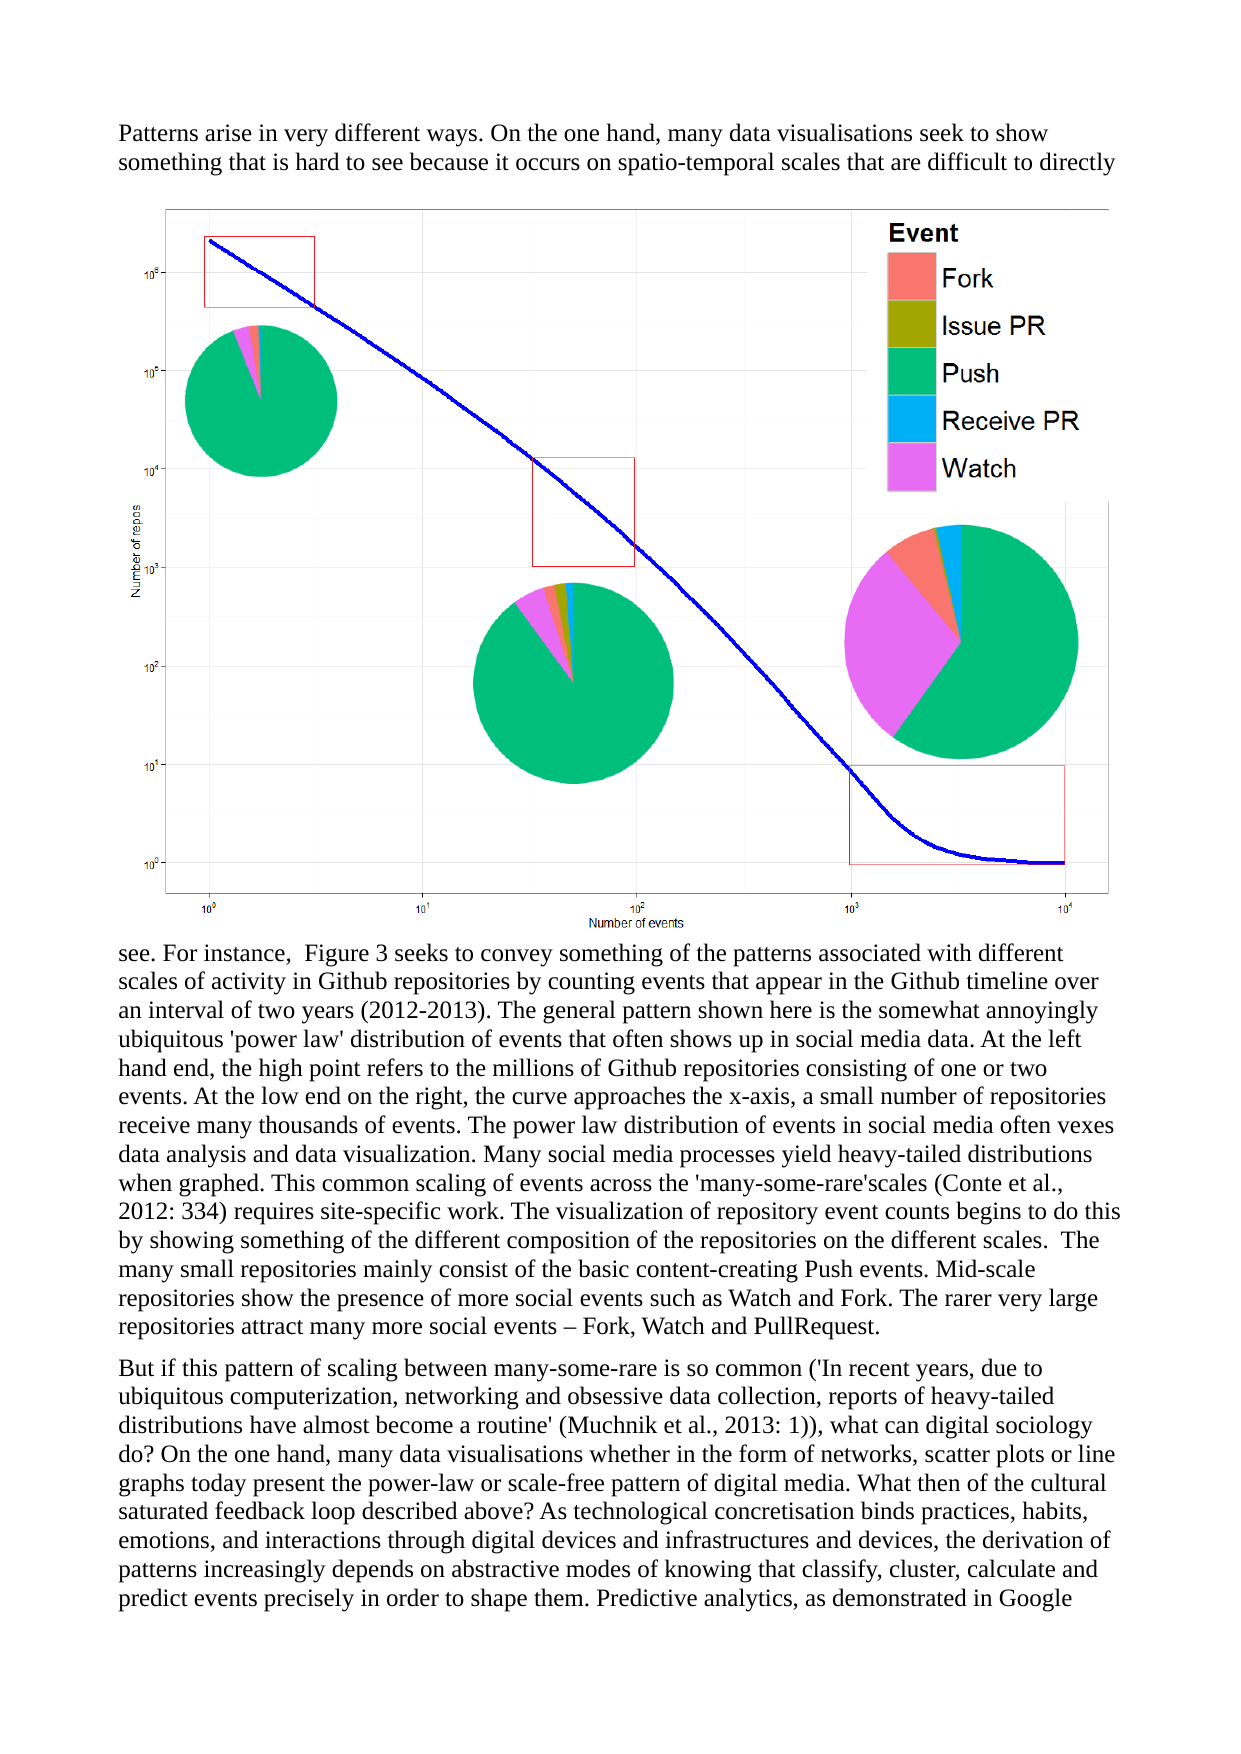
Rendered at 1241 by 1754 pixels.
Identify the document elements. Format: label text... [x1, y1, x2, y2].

picture [118, 195, 1123, 938]
text Patterns arise in very different ways. On the one hand, many data visualisations seek to show something that is hard to see because it occurs on spatio-temporal scales that are difficult to directly [118, 118, 1122, 195]
text But if this pattern of scaling between many-some-rare is so common ('In recent years, due to ubiquitous computerization, networking and obsessive data collection, reports of heavy-tailed distributions have almost become a routine' (Muchnik et al., 2013: 1)), what can digital sociology do? On the one hand, many data visualisations whether in the form of networks, scatter plots or line graphs today present the power-law or scale-free pattern of digital media. What then of the cultural saturated feedback loop described above? As technological concretisation binds practices, habits, emotions, and interactions through digital devices and infrastructures and devices, the derivation of patterns increasingly depends on abstractive modes of knowing that classify, cluster, calculate and predict events precisely in order to shape them. Predictive analytics, as demonstrated in Google [118, 1353, 1122, 1611]
text see. For instance, Figure 3 seeks to convey something of the patterns associated with different scales of activity in Github repositories by counting events that appear in the Github timeline over an interval of two years (2012-2013). The general pattern shown here is the somewhat annoyingly ubiquitous 'power law' distribution of events that often shows up in social media data. At the left hand end, the high point refers to the millions of Github repositories consisting of one or two events. At the low end on the right, the curve approaches the x-axis, a small number of repositories receive many thousands of events. The power law distribution of events in social media often vexes data analysis and data visualization. Many social media processes yield heavy-tailed distributions when graphed. This common scaling of events across the 'many-some-rare'scales (Conte et al., 2012: 334) requires site-specific work. The visualization of repository event counts begins to do this by showing something of the different composition of the repositories on the different scales. The many small repositories mainly consist of the basic content-creating Push events. Mid-scale repositories show the presence of more social events such as Watch and Fork. The rarer very large repositories attract many more social events – Fork, Watch and PullRequest. [118, 938, 1122, 1340]
